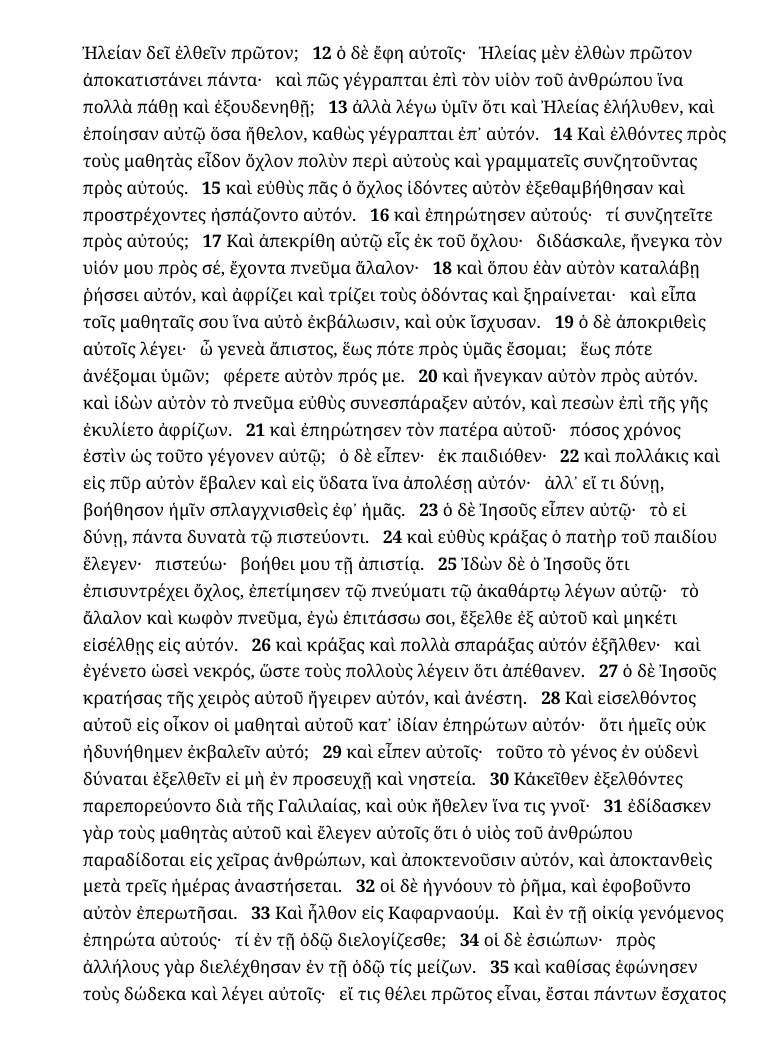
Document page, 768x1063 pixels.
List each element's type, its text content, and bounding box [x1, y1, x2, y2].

text Ἠλείαν δεῖ ἐλθεῖν πρῶτον; 12 ὁ δὲ ἔφη αὐτοῖς· Ἠλείας μὲν ἐλθὼν πρῶτον ἀποκατιστάνει πάντα· καὶ πῶς γέγραπται ἐπὶ τὸν υἱὸν τοῦ ἀνθρώπου ἵνα πολλὰ πάθῃ καὶ ἐξουδενηθῇ; 13 ἀλλὰ λέγω ὑμῖν ὅτι καὶ Ἠλείας ἐλήλυθεν, καὶ ἐποίησαν αὐτῷ ὅσα ἤθελον, καθὼς γέγραπται ἐπ᾽ αὐτόν. 14 Καὶ ἐλθόντες πρὸς τοὺς μαθητὰς εἶδον ὄχλον πολὺν περὶ αὐτοὺς καὶ γραμματεῖς συνζητοῦντας πρὸς αὐτούς. 15 καὶ εὐθὺς πᾶς ὁ ὄχλος ἰδόντες αὐτὸν ἐξεθαμβήθησαν καὶ προστρέχοντες ἠσπάζοντο αὐτόν. 16 καὶ ἐπηρώτησεν αὐτούς· τί συνζητεῖτε πρὸς αὐτούς; 17 Καὶ ἀπεκρίθη αὐτῷ εἷς ἐκ τοῦ ὄχλου· διδάσκαλε, ἤνεγκα τὸν υἱόν μου πρὸς σέ, ἔχοντα πνεῦμα ἄλαλον· 18 καὶ ὅπου ἐὰν αὐτὸν καταλάβῃ ῥήσσει αὐτόν, καὶ ἀφρίζει καὶ τρίζει τοὺς ὀδόντας καὶ ξηραίνεται· καὶ εἶπα τοῖς μαθηταῖς σου ἵνα αὐτὸ ἐκβάλωσιν, καὶ οὐκ ἴσχυσαν. 19 ὁ δὲ ἀποκριθεὶς αὐτοῖς λέγει· ὦ γενεὰ ἄπιστος, ἕως πότε πρὸς ὑμᾶς ἔσομαι; ἕως πότε ἀνέξομαι ὑμῶν; φέρετε αὐτὸν πρός με. 20 καὶ ἤνεγκαν αὐτὸν πρὸς αὐτόν. καὶ ἰδὼν αὐτὸν τὸ πνεῦμα εὐθὺς συνεσπάραξεν αὐτόν, καὶ πεσὼν ἐπὶ τῆς γῆς ἐκυλίετο ἀφρίζων. 21 καὶ ἐπηρώτησεν τὸν πατέρα αὐτοῦ· πόσος χρόνος ἐστὶν ὡς τοῦτο γέγονεν αὐτῷ; ὁ δὲ εἶπεν· ἐκ παιδιόθεν· 22 καὶ πολλάκις καὶ εἰς πῦρ αὐτὸν ἔβαλεν καὶ εἰς ὕδατα ἵνα ἀπολέσῃ αὐτόν· ἀλλ᾽ εἴ τι δύνῃ, βοήθησον ἡμῖν σπλαγχνισθεὶς ἐφ᾽ ἡμᾶς. 23 ὁ δὲ Ἰησοῦς εἶπεν αὐτῷ· τὸ εἰ δύνῃ, πάντα δυνατὰ τῷ πιστεύοντι. 24 καὶ εὐθὺς κράξας ὁ πατὴρ τοῦ παιδίου ἔλεγεν· πιστεύω· βοήθει μου τῇ ἀπιστίᾳ. 25 Ἰδὼν δὲ ὁ Ἰησοῦς ὅτι ἐπισυντρέχει ὄχλος, ἐπετίμησεν τῷ πνεύματι τῷ ἀκαθάρτῳ λέγων αὐτῷ· τὸ ἄλαλον καὶ κωφὸν πνεῦμα, ἐγὼ ἐπιτάσσω σοι, ἔξελθε ἐξ αὐτοῦ καὶ μηκέτι εἰσέλθῃς εἰς αὐτόν. 26 καὶ κράξας καὶ πολλὰ σπαράξας αὐτόν ἐξῆλθεν· καὶ ἐγένετο ὡσεὶ νεκρός, ὥστε τοὺς πολλοὺς λέγειν ὅτι ἀπέθανεν. 27 ὁ δὲ Ἰησοῦς κρατήσας τῆς χειρὸς αὐτοῦ ἤγειρεν αὐτόν, καὶ ἀνέστη. 28 Καὶ εἰσελθόντος αὐτοῦ εἰς οἶκον οἱ μαθηταὶ αὐτοῦ κατ᾽ ἰδίαν ἐπηρώτων αὐτόν· ὅτι ἡμεῖς οὐκ ἠδυνήθημεν ἐκβαλεῖν αὐτό; 29 καὶ εἶπεν αὐτοῖς· τοῦτο τὸ γένος ἐν οὐδενὶ δύναται ἐξελθεῖν εἰ μὴ ἐν προσευχῇ καὶ νηστεία. 30 Κἀκεῖθεν ἐξελθόντες παρεπορεύοντο διὰ τῆς Γαλιλαίας, καὶ οὐκ ἤθελεν ἵνα τις γνοῖ· 31 ἐδίδασκεν γὰρ τοὺς μαθητὰς αὐτοῦ καὶ ἔλεγεν αὐτοῖς ὅτι ὁ υἱὸς τοῦ ἀνθρώπου παραδίδοται εἰς χεῖρας ἀνθρώπων, καὶ ἀποκτενοῦσιν αὐτόν, καὶ ἀποκτανθεὶς μετὰ τρεῖς ἡμέρας ἀναστήσεται. 32 οἱ δὲ ἠγνόουν τὸ ῥῆμα, καὶ ἐφοβοῦντο αὐτὸν ἐπερωτῆσαι. 33 Καὶ ἦλθον εἰς Καφαρναούμ. Καὶ ἐν τῇ οἰκίᾳ γενόμενος ἐπηρώτα αὐτούς· τί ἐν τῇ ὁδῷ διελογίζεσθε; 34 οἱ δὲ ἐσιώπων· πρὸς ἀλλήλους γὰρ διελέχθησαν ἐν τῇ ὁδῷ τίς μείζων. 35 καὶ καθίσας ἐφώνησεν τοὺς δώδεκα καὶ λέγει αὐτοῖς· εἴ τις θέλει πρῶτος εἶναι, ἔσται πάντων ἔσχατος [83, 41, 726, 1005]
